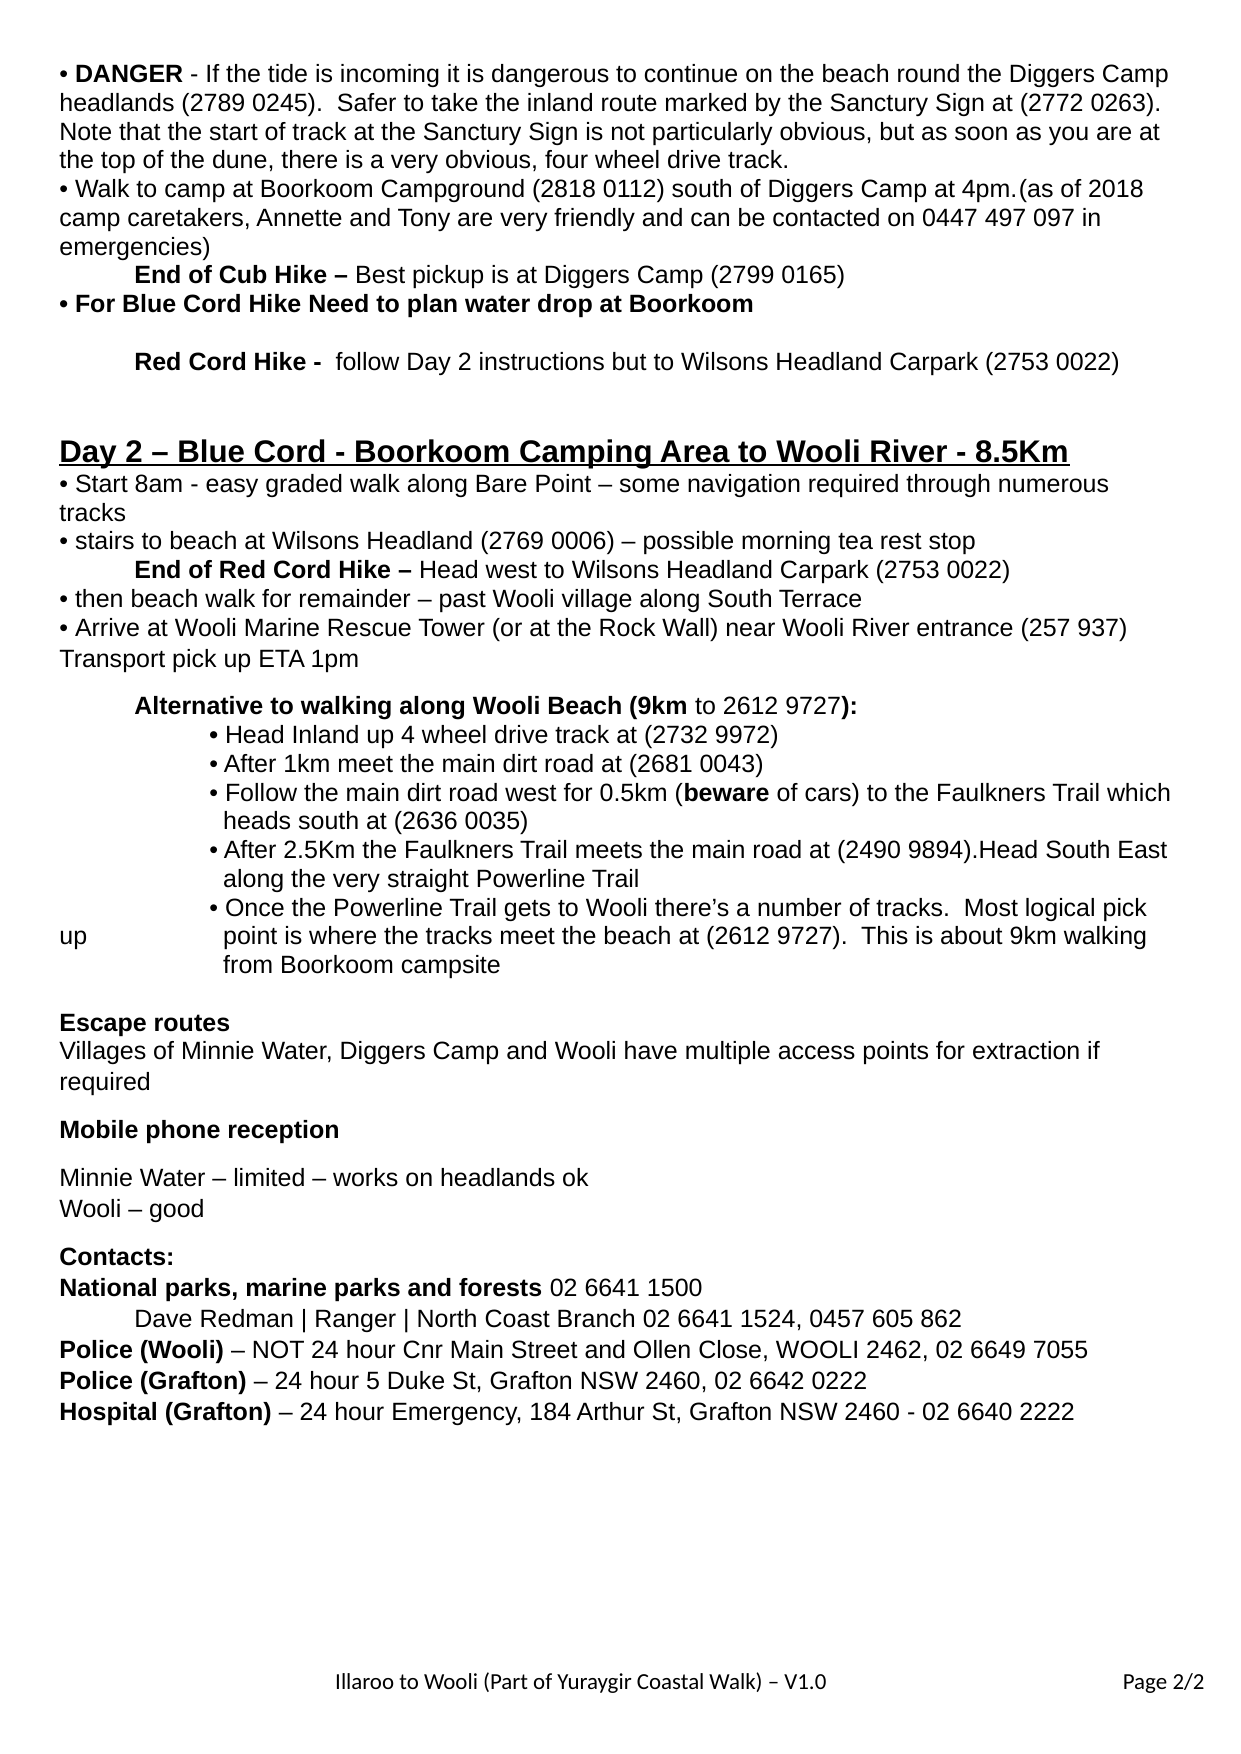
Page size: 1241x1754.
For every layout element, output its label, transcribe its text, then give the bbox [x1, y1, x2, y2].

text End of Red Cord Hike – Head west to Wilsons Headland Carpark (2753 0022) [59, 555, 1181, 584]
text • After 2.5Km the Faulkners Trail meets the main road at (2490 9894).Head South East along the very straight Powerline Trail [59, 835, 1181, 892]
text Villages of Minnie Water, Diggers Camp and Wooli have multiple access points for extraction if required [59, 1036, 1181, 1096]
text • Start 8am - easy graded walk along Bare Point – some navigation required through numerous tracks [59, 469, 1181, 526]
text • DANGER - If the tide is incoming it is dangerous to continue on the beach round the Diggers Camp headlands (2789 0245). Safer to take the inland route marked by the Sanctury Sign at (2772 0263). Note that the start of track at the Sanctury Sign is not particularly obvious, but as soon as you are at the top of the dune, there is a very obvious, four wheel drive track. [59, 59, 1181, 174]
text Mobile phone reception [59, 1115, 1181, 1144]
text • Walk to camp at Boorkoom Campground (2818 0112) south of Diggers Camp at 4pm.(as of 2018 camp caretakers, Annette and Tony are very friendly and can be contacted on 0447 497 097 in emergencies) [59, 174, 1181, 260]
text • Arrive at Wooli Marine Rescue Tower (or at the Rock Wall) near Wooli River entrance (257 937) Transport pick up ETA 1pm [59, 612, 1181, 672]
text Escape routes [59, 1007, 1181, 1036]
text • Follow the main dirt road west for 0.5km (beware of cars) to the Faulkners Trail which heads south at (2636 0035) [59, 777, 1181, 835]
text Red Cord Hike - follow Day 2 instructions but to Wilsons Headland Carpark (2753 0022) [59, 347, 1181, 375]
text • For Blue Cord Hike Need to plan water drop at Boorkoom [59, 289, 1181, 318]
text Minnie Water – limited – works on headlands ok Wooli – good [59, 1163, 1181, 1222]
text • After 1km meet the main dirt road at (2681 0043) [59, 749, 1181, 777]
text Alternative to walking along Wooli Beach (9km to 2612 9727): • Head Inland up 4 wheel drive track at (2732 9972) [59, 691, 1181, 749]
text • Once the Powerline Trail gets to Wooli there’s a number of tracks. Most logical pick up point is where the tracks meet the beach at (2612 9727). This is about 9km walking from Boorkoom campsite [59, 892, 1181, 1007]
text Contacts: National parks, marine parks and forests 02 6641 1500 Dave Redman | Ranger | North Coast Branch 02 6641 1524, 0457 605 862 Police (Wooli) – NOT 24 hour Cnr Main Street and Ollen Close, WOOLI 2462, 02 6649 7055 Police (Grafton) – 24 hour 5 Duke St, Grafton NSW 2460, 02 6642 0222 Hospital (Grafton) – 24 hour Emergency, 184 Arthur St, Grafton NSW 2460 - 02 6640 2222 [59, 1241, 1181, 1425]
text • stairs to beach at Wilsons Headland (2769 0006) – possible morning tea rest stop [59, 526, 1181, 555]
text End of Cub Hike – Best pickup is at Diggers Camp (2799 0165) [59, 260, 1181, 289]
text • then beach walk for remainder – past Wooli village along South Terrace [59, 584, 1181, 612]
text Day 2 – Blue Cord - Boorkoom Camping Area to Wooli River - 8.5Km [59, 433, 1181, 469]
